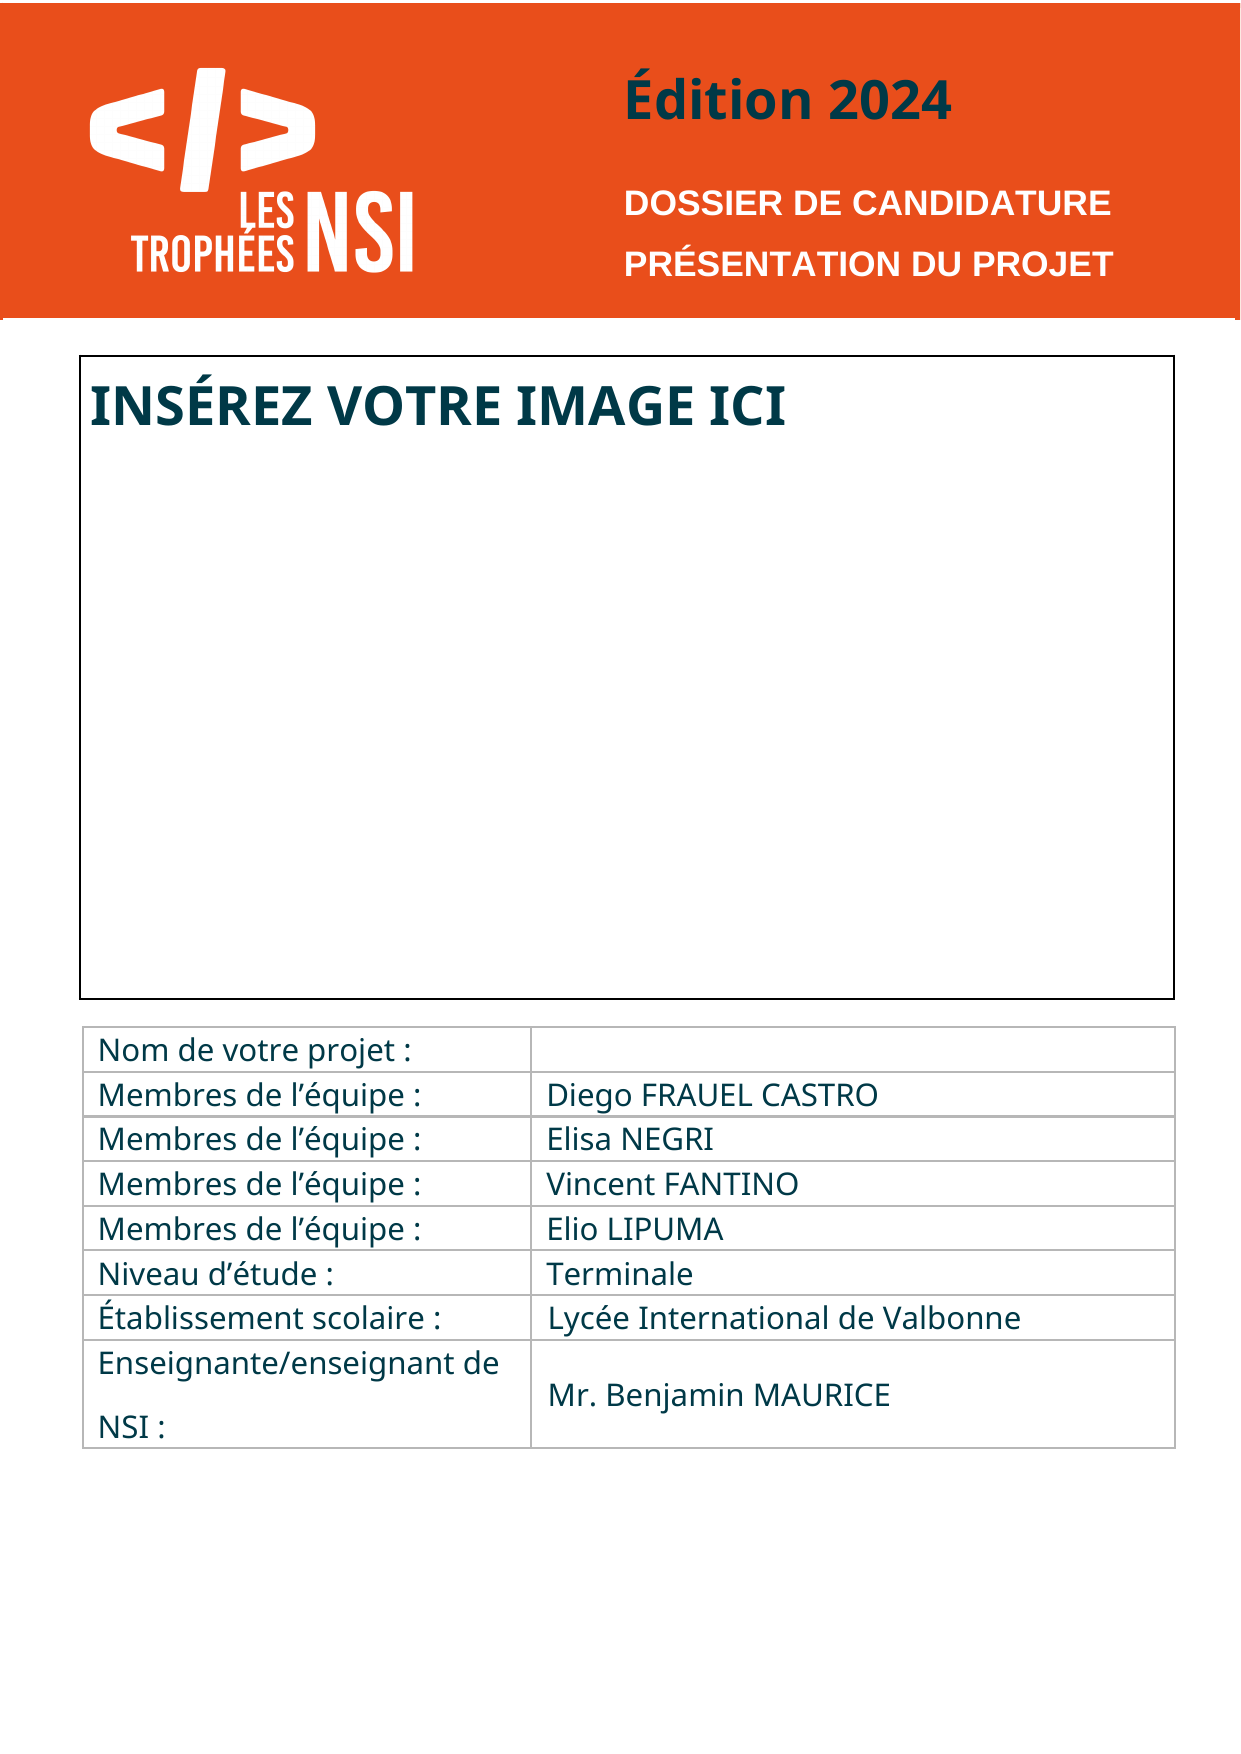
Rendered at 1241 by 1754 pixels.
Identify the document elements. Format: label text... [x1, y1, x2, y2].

table_cell Membres de l’équipe : [84, 1073, 530, 1115]
table_cell Membres de l’équipe : [84, 1118, 530, 1160]
table_cell Elisa NEGRI [532, 1118, 1174, 1160]
table_header Édition 2024 DOSSIER DE CANDIDATURE PRÉSENTATION DU PROJET [613, 8, 1235, 318]
table_cell Membres de l’équipe : [84, 1207, 530, 1249]
table_header [532, 1028, 1174, 1071]
table_header INSÉREZ VOTRE IMAGE ICI [81, 357, 1173, 998]
table_cell Lycée International de Valbonne [532, 1296, 1174, 1339]
table_cell Membres de l’équipe : [84, 1162, 530, 1205]
table_cell Vincent FANTINO [532, 1162, 1174, 1205]
table_cell Terminale [532, 1251, 1174, 1294]
table_cell Mr. Benjamin MAURICE [532, 1341, 1174, 1447]
table_header [3, 8, 9, 318]
table_cell Elio LIPUMA [532, 1207, 1174, 1249]
table_header Nom de votre projet : [84, 1028, 530, 1071]
picture [9, 0, 493, 353]
table_cell Niveau d’étude : [84, 1251, 530, 1294]
table_header [493, 8, 611, 318]
table_cell Établissement scolaire : [84, 1296, 530, 1339]
table_cell Enseignante/enseignant de NSI : [84, 1341, 530, 1447]
table_cell Diego FRAUEL CASTRO [532, 1073, 1174, 1115]
